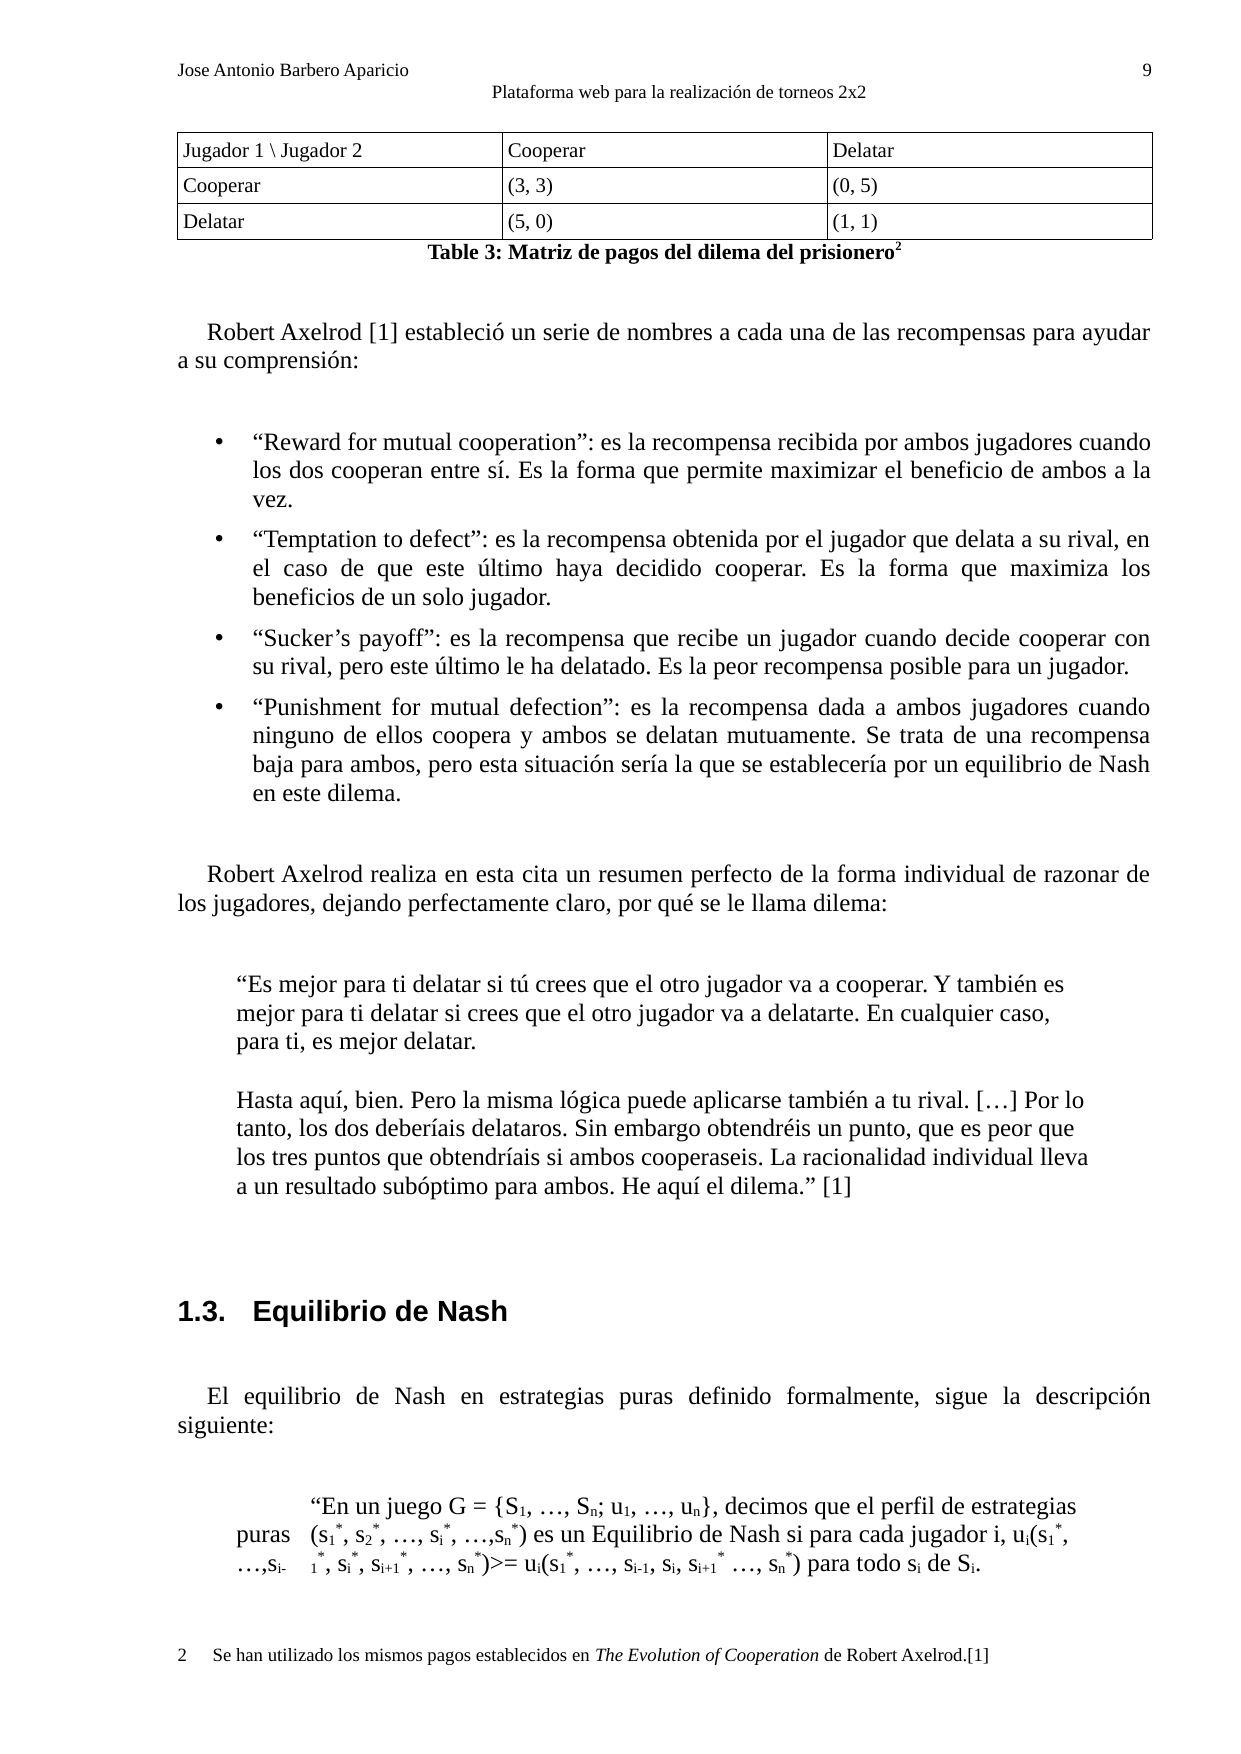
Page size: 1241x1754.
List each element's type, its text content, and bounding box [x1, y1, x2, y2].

text Hasta aquí, bien. Pero la misma lógica puede aplicarse también a tu rival. […] Por lo tanto, los dos deberíais delataros. Sin embargo obtendréis un punto, que es peor que los tres puntos que obtendríais si ambos cooperaseis. La racionalidad individual lleva a un resultado subóptimo para ambos. He aquí el dilema.” [1]⁠ [236, 1085, 1093, 1200]
text El equilibrio de Nash en estrategias puras definido formalmente, sigue la descripción siguiente: [177, 1381, 1152, 1438]
table_header Cooperar [503, 133, 827, 167]
text Se han utilizado los mismos pagos establecidos en The Evolution of Cooperation de Robert Axelrod.[1]⁠ [177, 1644, 1152, 1665]
table_cell Delatar [178, 204, 502, 238]
table_cell (3, 3) [503, 168, 827, 203]
list “Temptation to defect”: es la recompensa obtenida por el jugador que delata a su rival, en el caso de que este último haya decidido cooperar. Es la forma que maximiza los beneficios de un solo jugador. [215, 524, 1152, 611]
subtitle Equilibrio de Nash [177, 1294, 1152, 1328]
list “Punishment for mutual defection”: es la recompensa dada a ambos jugadores cuando ninguno de ellos coopera y ambos se delatan mutuamente. Se trata de una recompensa baja para ambos, pero esta situación sería la que se establecería por un equilibrio de Nash en este dilema. [215, 692, 1152, 807]
text “En un juego G = {S1, …, Sn; u1, …, un}, decimos que el perfil de estrategias puras (s1*, s2*, …, si*, …,sn*) es un Equilibrio de Nash si para cada jugador i, ui(s1*, …,si- 1*, si*, si+1*, …, sn*)>= ui(s1*, …, si-1, si, si+1* …, sn*) para todo si de Si. [236, 1491, 1093, 1577]
table_cell (5, 0) [503, 204, 827, 238]
table_cell (0, 5) [828, 168, 1152, 203]
table_cell (1, 1) [828, 204, 1152, 238]
table_cell Cooperar [178, 168, 502, 203]
text Robert Axelrod realiza en esta cita un resumen perfecto de la forma individual de razonar de los jugadores, dejando perfectamente claro, por qué se le llama dilema: [177, 859, 1152, 917]
text Robert Axelrod [1]⁠ estableció un serie de nombres a cada una de las recompensas para ayudar a su comprensión: [177, 317, 1152, 374]
text “Es mejor para ti delatar si tú crees que el otro jugador va a cooperar. Y también es mejor para ti delatar si crees que el otro jugador va a delatarte. En cualquier caso, para ti, es mejor delatar. [236, 969, 1093, 1055]
list “Sucker’s payoff”: es la recompensa que recibe un jugador cuando decide cooperar con su rival, pero este último le ha delatado. Es la peor recompensa posible para un jugador. [215, 623, 1152, 680]
text Table 3: Matriz de pagos del dilema del prisionero [177, 240, 1152, 264]
table_header Delatar [828, 133, 1152, 167]
list “Reward for mutual cooperation”: es la recompensa recibida por ambos jugadores cuando los dos cooperan entre sí. Es la forma que permite maximizar el beneficio de ambos a la vez. [215, 427, 1152, 513]
table_header Jugador 1 \ Jugador 2 [178, 133, 502, 167]
